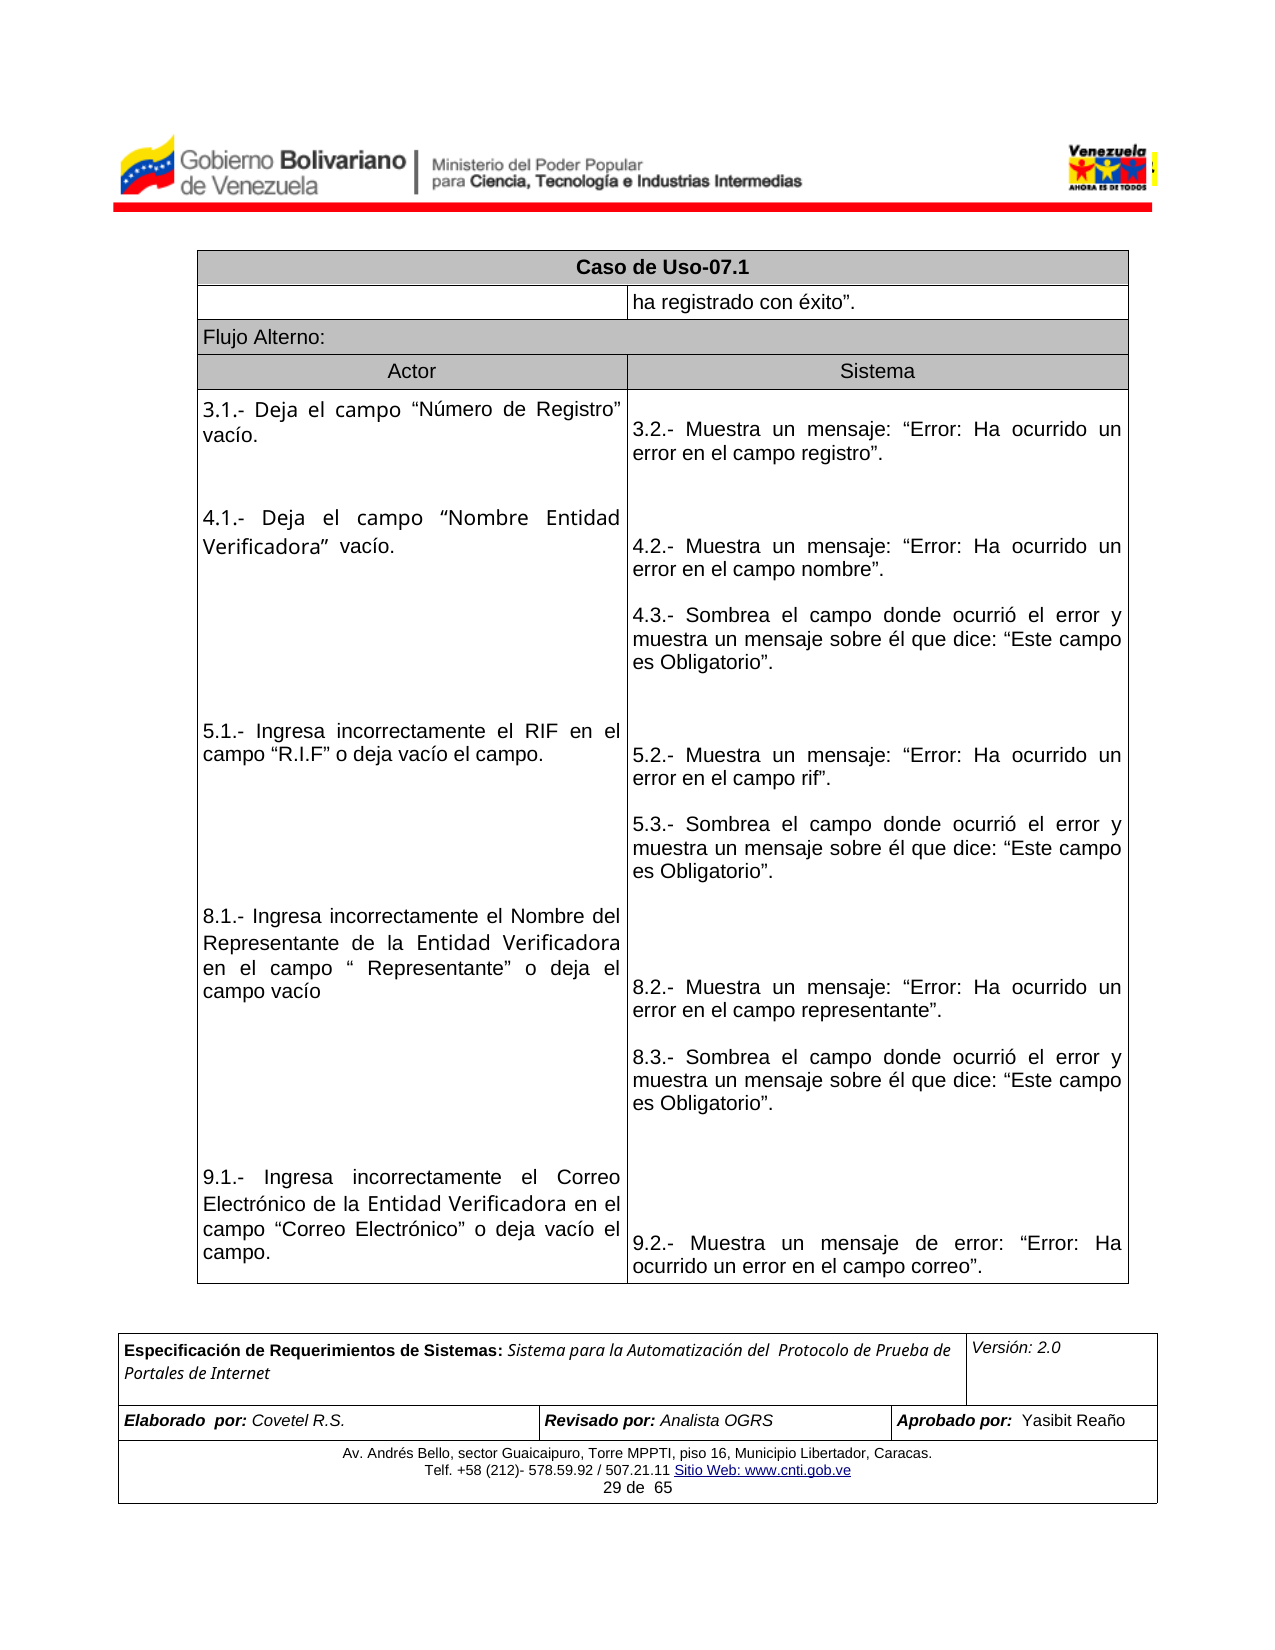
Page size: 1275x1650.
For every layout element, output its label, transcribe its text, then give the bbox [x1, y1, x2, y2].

picture [113, 126, 1153, 212]
table_cell 3.2.- Muestra un mensaje: “Error: Ha ocurrido un error en el campo registro”. 4.2.- Muestra un mensaje: “Error: Ha ocurrido un error en el campo nombre”. 4.3.- Sombrea el campo donde ocurrió el error y muestra un mensaje sobre él que dice: “Este campo es Obligatorio”. 5.2.- Muestra un mensaje: “Error: Ha ocurrido un error en el campo rif”. 5.3.- Sombrea el campo donde ocurrió el error y muestra un mensaje sobre él que dice: “Este campo es Obligatorio”. 8.2.- Muestra un mensaje: “Error: Ha ocurrido un error en el campo representante”. 8.3.- Sombrea el campo donde ocurrió el error y muestra un mensaje sobre él que dice: “Este campo es Obligatorio”. 9.2.- Muestra un mensaje de error: “Error: Ha ocurrido un error en el campo correo”. [628, 390, 1128, 1283]
table_header Caso de Uso-07.1 [198, 251, 1128, 284]
table_cell Flujo Alterno: [198, 320, 1128, 354]
table_cell Sistema [628, 355, 1128, 389]
table_cell Actor [198, 355, 627, 389]
table_cell 3.1.- Deja el campo “Número de Registro” vacío. 4.1.- Deja el campo “Nombre Entidad Verificadora” vacío. 5.1.- Ingresa incorrectamente el RIF en el campo “R.I.F” o deja vacío el campo. 8.1.- Ingresa incorrectamente el Nombre del Representante de la Entidad Verificadora en el campo “ Representante” o deja el campo vacío 9.1.- Ingresa incorrectamente el Correo Electrónico de la Entidad Verificadora en el campo “Correo Electrónico” o deja vacío el campo. [198, 390, 627, 1283]
table_cell ha registrado con éxito”. [628, 286, 1128, 319]
